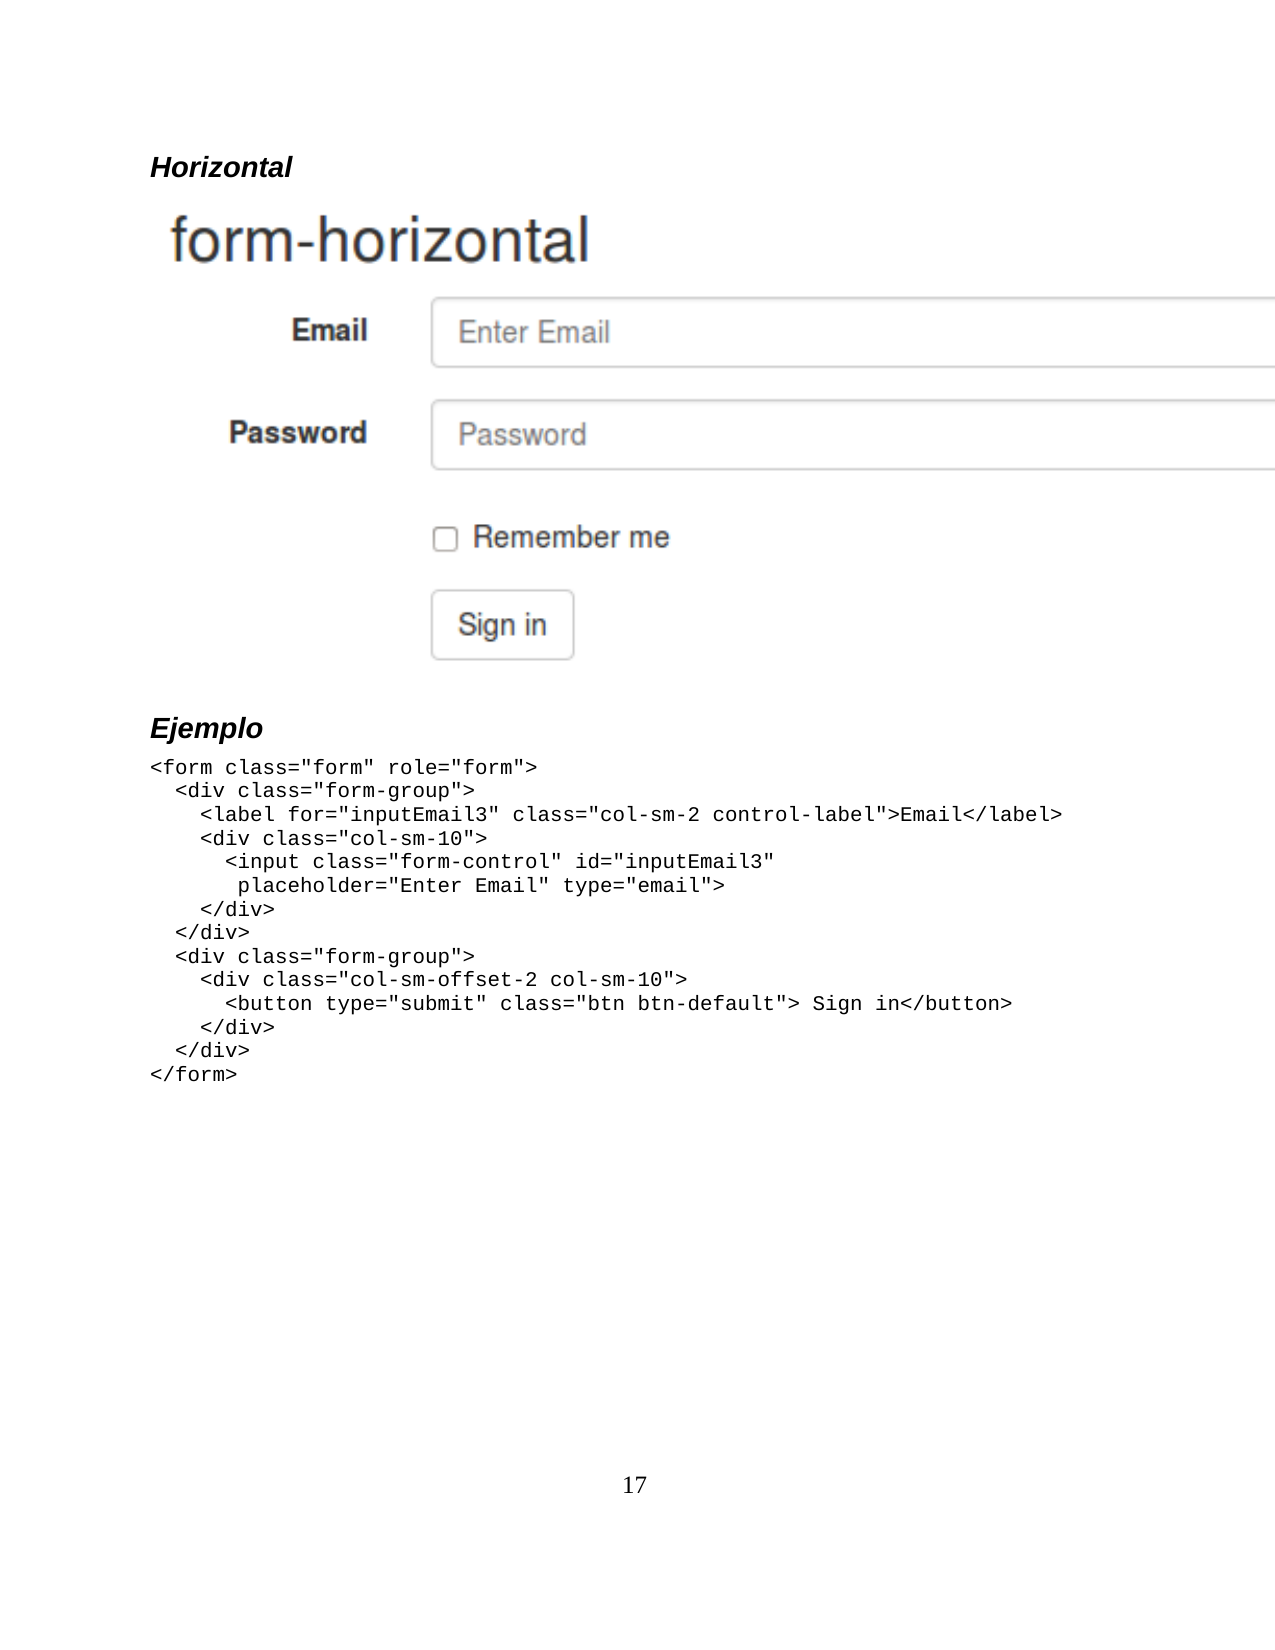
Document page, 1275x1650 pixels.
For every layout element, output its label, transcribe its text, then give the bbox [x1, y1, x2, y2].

text <div class="col-sm-10"> [150, 828, 1125, 851]
text </form> [150, 1064, 1125, 1088]
text </div> [150, 1017, 1125, 1040]
picture [150, 196, 1275, 686]
text </div> [150, 898, 1125, 922]
text placeholder="Enter Email" type="email"> [150, 875, 1125, 898]
text <label for="inputEmail3" class="col-sm-2 control-label">Email</label> [150, 804, 1125, 828]
text <div class="form-group"> [150, 946, 1125, 969]
text <form class="form" role="form"> [150, 757, 1125, 780]
text <button type="submit" class="btn btn-default"> Sign in</button> [150, 993, 1125, 1017]
text <input class="form-control" id="inputEmail3" [150, 851, 1125, 875]
text </div> [150, 922, 1125, 946]
subtitle Horizontal [150, 150, 1125, 183]
text <div class="col-sm-offset-2 col-sm-10"> [150, 969, 1125, 993]
text </div> [150, 1040, 1125, 1064]
text <div class="form-group"> [150, 780, 1125, 804]
subtitle Ejemplo [150, 711, 1125, 744]
